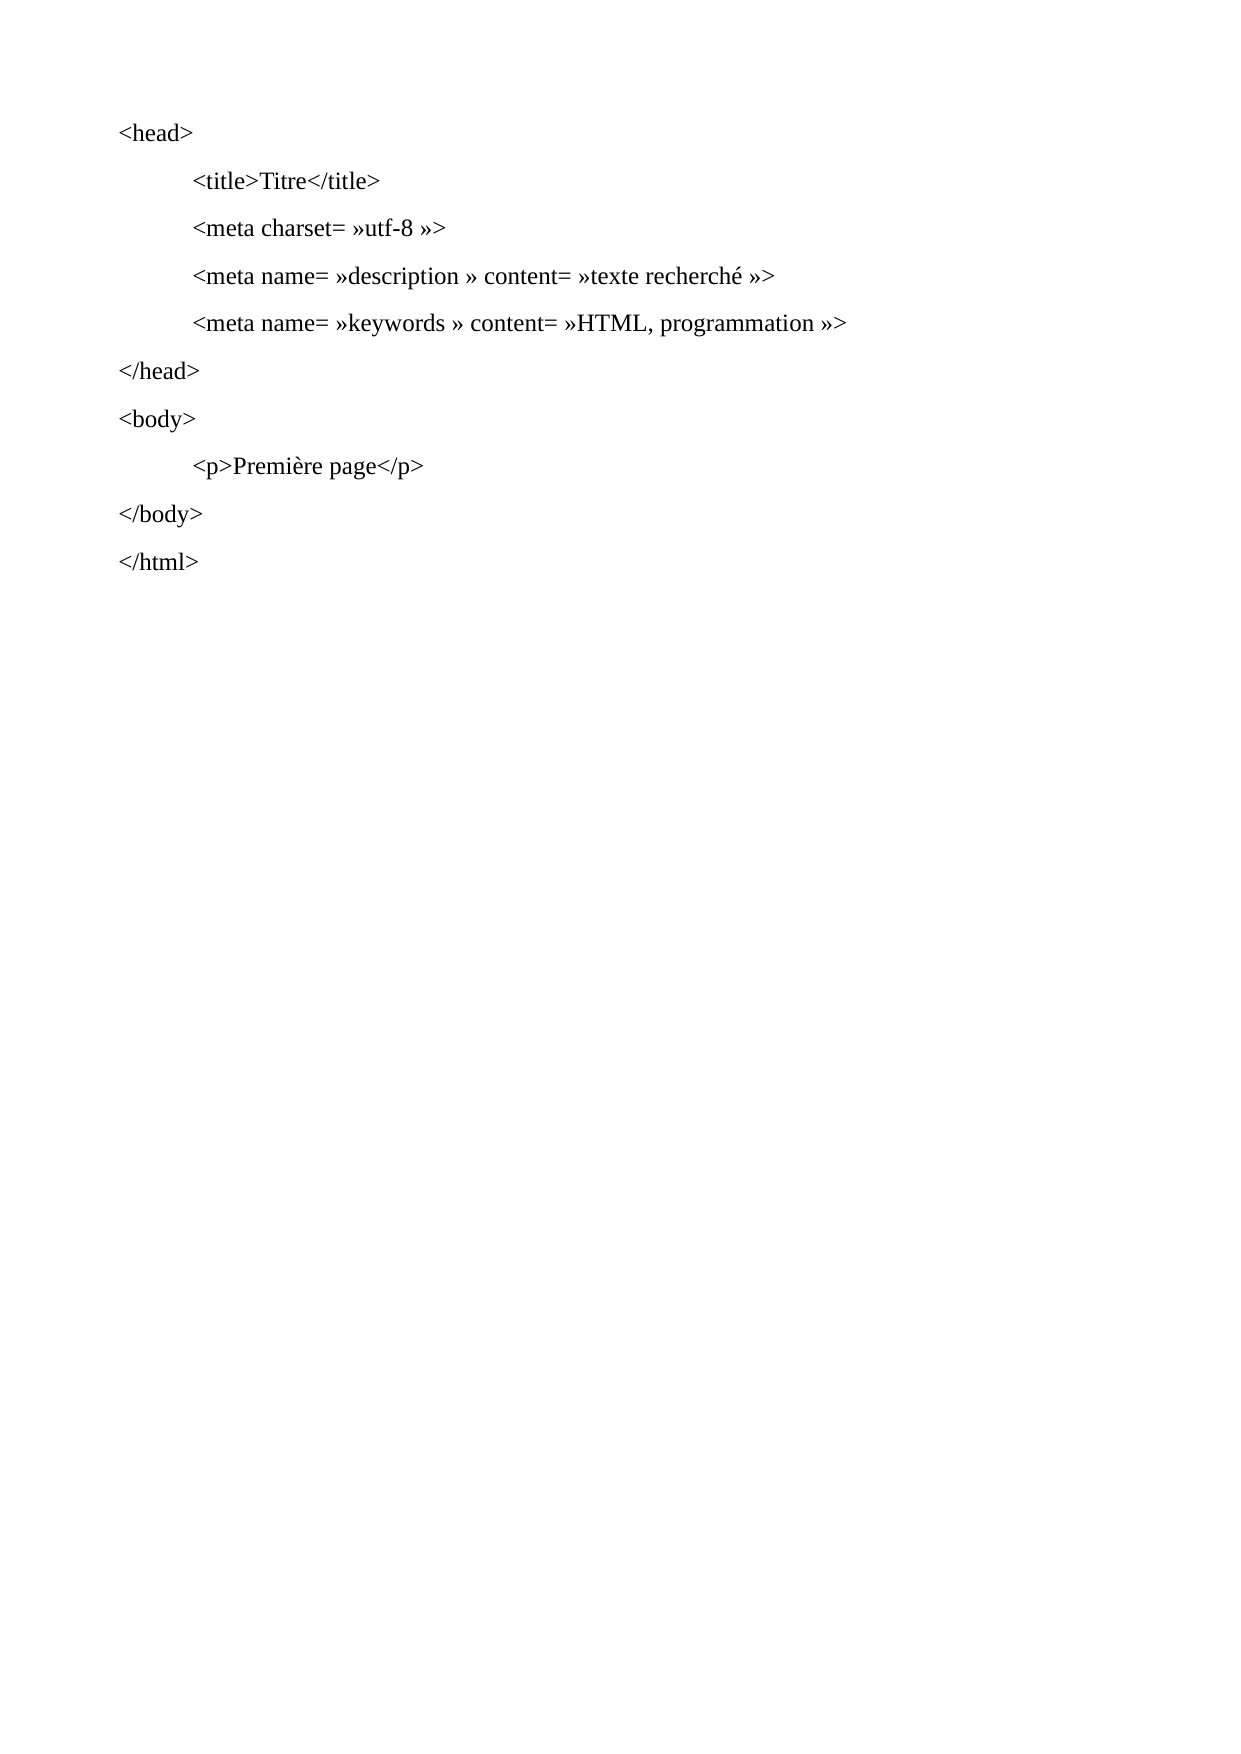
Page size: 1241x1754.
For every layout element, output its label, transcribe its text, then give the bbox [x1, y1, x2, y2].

text </body> [118, 499, 1122, 528]
text <meta charset= »utf-8 »> [118, 213, 1122, 242]
text <p>Première page</p> [118, 451, 1122, 480]
text <title>Titre</title> [118, 166, 1122, 194]
text <head> [118, 118, 1122, 147]
text <meta name= »description » content= »texte recherché »> [118, 261, 1122, 290]
text </html> [118, 547, 1122, 575]
text <meta name= »keywords » content= »HTML, programmation »> [118, 308, 1122, 337]
text <body> [118, 404, 1122, 432]
text </head> [118, 356, 1122, 385]
